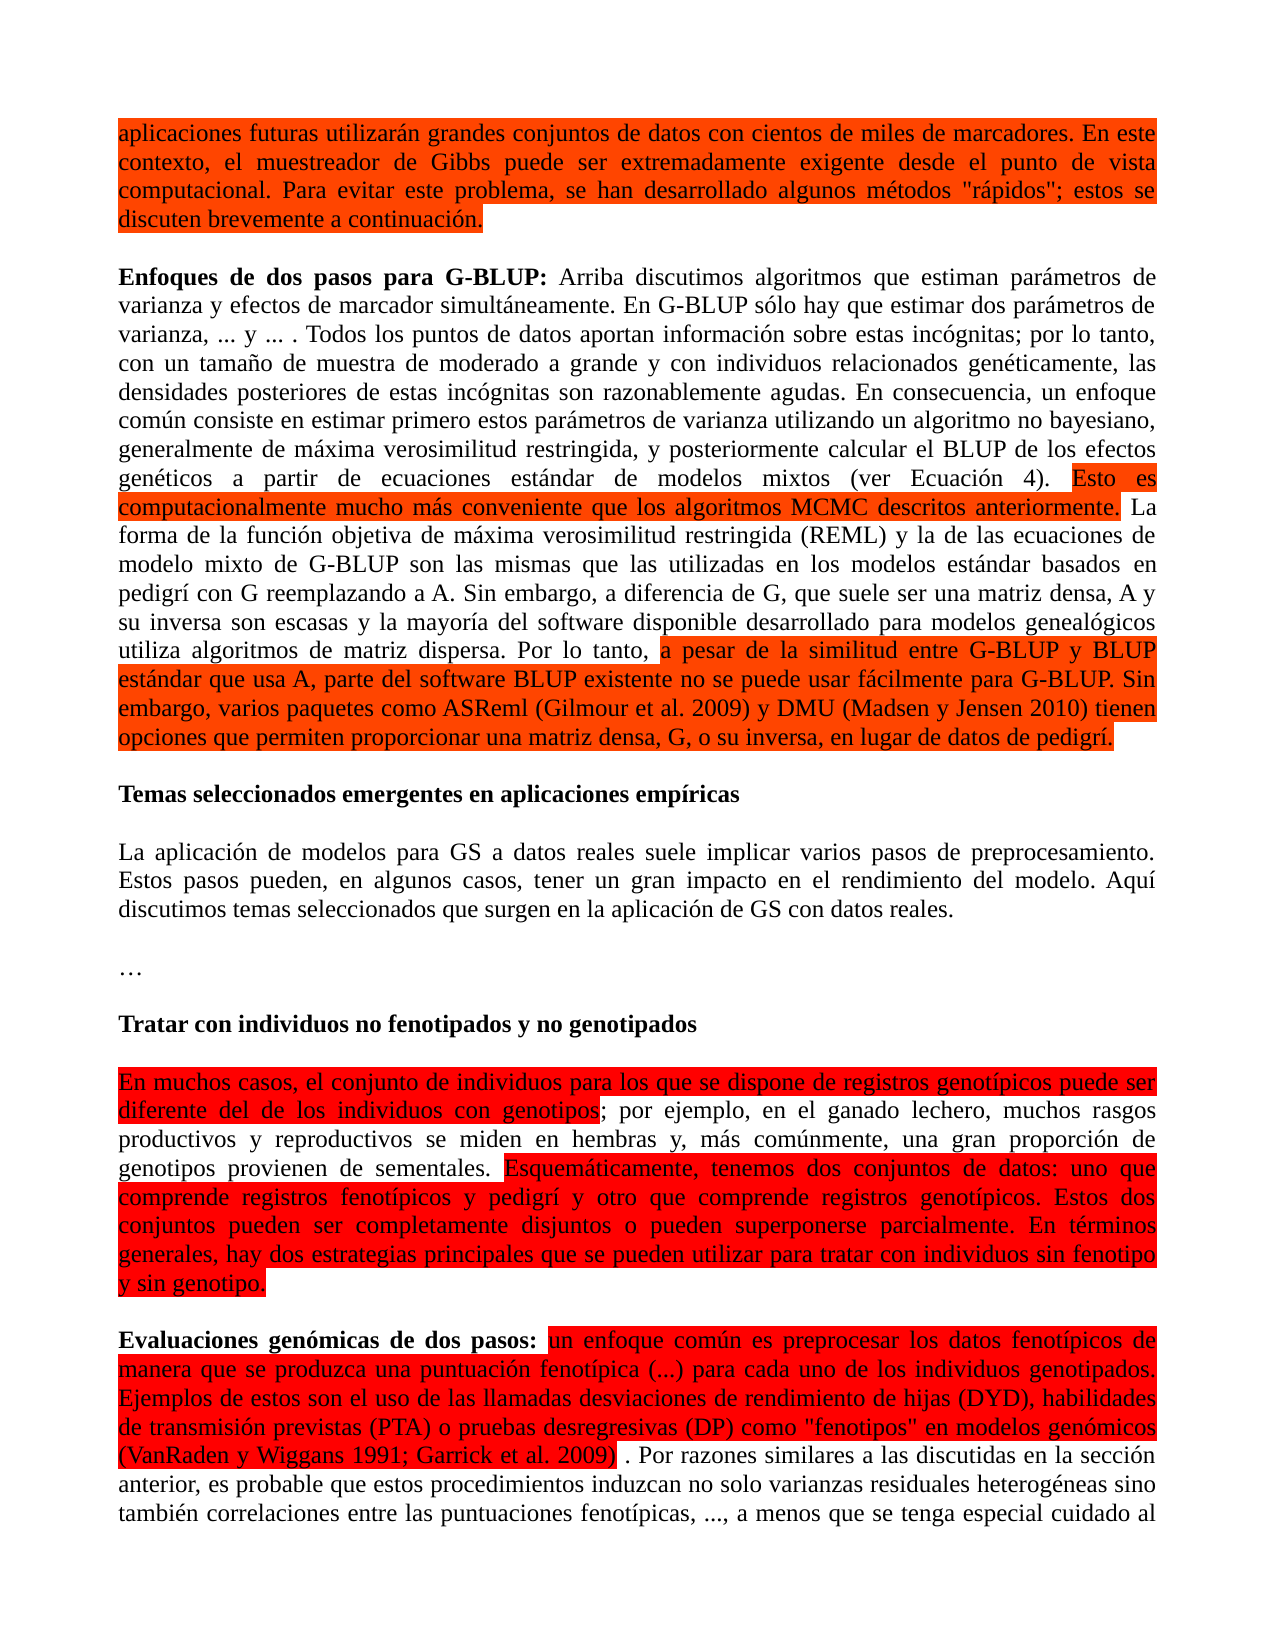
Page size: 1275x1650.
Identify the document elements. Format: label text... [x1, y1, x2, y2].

text … [118, 952, 1157, 981]
text Tratar con individuos no fenotipados y no genotipados [118, 1009, 1157, 1038]
text Enfoques de dos pasos para G-BLUP: Arriba discutimos algoritmos que estiman parámetros de varianza y efectos de marcador simultáneamente. En G-BLUP sólo hay que estimar dos parámetros de varianza, ... y ... . Todos los puntos de datos aportan información sobre estas incógnitas; por lo tanto, con un tamaño de muestra de moderado a grande y con individuos relacionados genéticamente, las densidades posteriores de estas incógnitas son razonablemente agudas. En consecuencia, un enfoque común consiste en estimar primero estos parámetros de varianza utilizando un algoritmo no bayesiano, generalmente de máxima verosimilitud restringida, y posteriormente calcular el BLUP de los efectos genéticos a partir de ecuaciones estándar de modelos mixtos (ver Ecuación 4). Esto es computacionalmente mucho más conveniente que los algoritmos MCMC descritos anteriormente. La forma de la función objetiva de máxima verosimilitud restringida (REML) y la de las ecuaciones de modelo mixto de G-BLUP son las mismas que las utilizadas en los modelos estándar basados ​​en pedigrí con G reemplazando a A. Sin embargo, a diferencia de G, que suele ser una matriz densa, A y su inversa son escasas y la mayoría del software disponible desarrollado para modelos genealógicos utiliza algoritmos de matriz dispersa. Por lo tanto, a pesar de la similitud entre G-BLUP y BLUP estándar que usa A, parte del software BLUP existente no se puede usar fácilmente para G-BLUP. Sin embargo, varios paquetes como ASReml (Gilmour et al. 2009) y DMU (Madsen y Jensen 2010) tienen opciones que permiten proporcionar una matriz densa, G, o su inversa, en lugar de datos de pedigrí. [118, 262, 1157, 751]
text La aplicación de modelos para GS a datos reales suele implicar varios pasos de preprocesamiento. Estos pasos pueden, en algunos casos, tener un gran impacto en el rendimiento del modelo. Aquí discutimos temas seleccionados que surgen en la aplicación de GS con datos reales. [118, 837, 1157, 923]
text Evaluaciones genómicas de dos pasos: un enfoque común es preprocesar los datos fenotípicos de manera que se produzca una puntuación fenotípica (...) para cada uno de los individuos genotipados. Ejemplos de estos son el uso de las llamadas desviaciones de rendimiento de hijas (DYD), habilidades de transmisión previstas (PTA) o pruebas desregresivas (DP) como "fenotipos" en modelos genómicos (VanRaden y Wiggans 1991; Garrick et al. 2009) . Por razones similares a las discutidas en la sección anterior, es probable que estos procedimientos induzcan no solo varianzas residuales heterogéneas sino también correlaciones entre las puntuaciones fenotípicas, ..., a menos que se tenga especial cuidado al [118, 1326, 1157, 1527]
text Temas seleccionados emergentes en aplicaciones empíricas [118, 779, 1157, 808]
text En muchos casos, el conjunto de individuos para los que se dispone de registros genotípicos puede ser diferente del de los individuos con genotipos; por ejemplo, en el ganado lechero, muchos rasgos productivos y reproductivos se miden en hembras y, más comúnmente, una gran proporción de genotipos provienen de sementales. Esquemáticamente, tenemos dos conjuntos de datos: uno que comprende registros fenotípicos y pedigrí y otro que comprende registros genotípicos. Estos dos conjuntos pueden ser completamente disjuntos o pueden superponerse parcialmente. En términos generales, hay dos estrategias principales que se pueden utilizar para tratar con individuos sin fenotipo y sin genotipo. [118, 1067, 1157, 1297]
text aplicaciones futuras utilizarán grandes conjuntos de datos con cientos de miles de marcadores. En este contexto, el muestreador de Gibbs puede ser extremadamente exigente desde el punto de vista computacional. Para evitar este problema, se han desarrollado algunos métodos "rápidos"; estos se discuten brevemente a continuación. [118, 118, 1157, 233]
